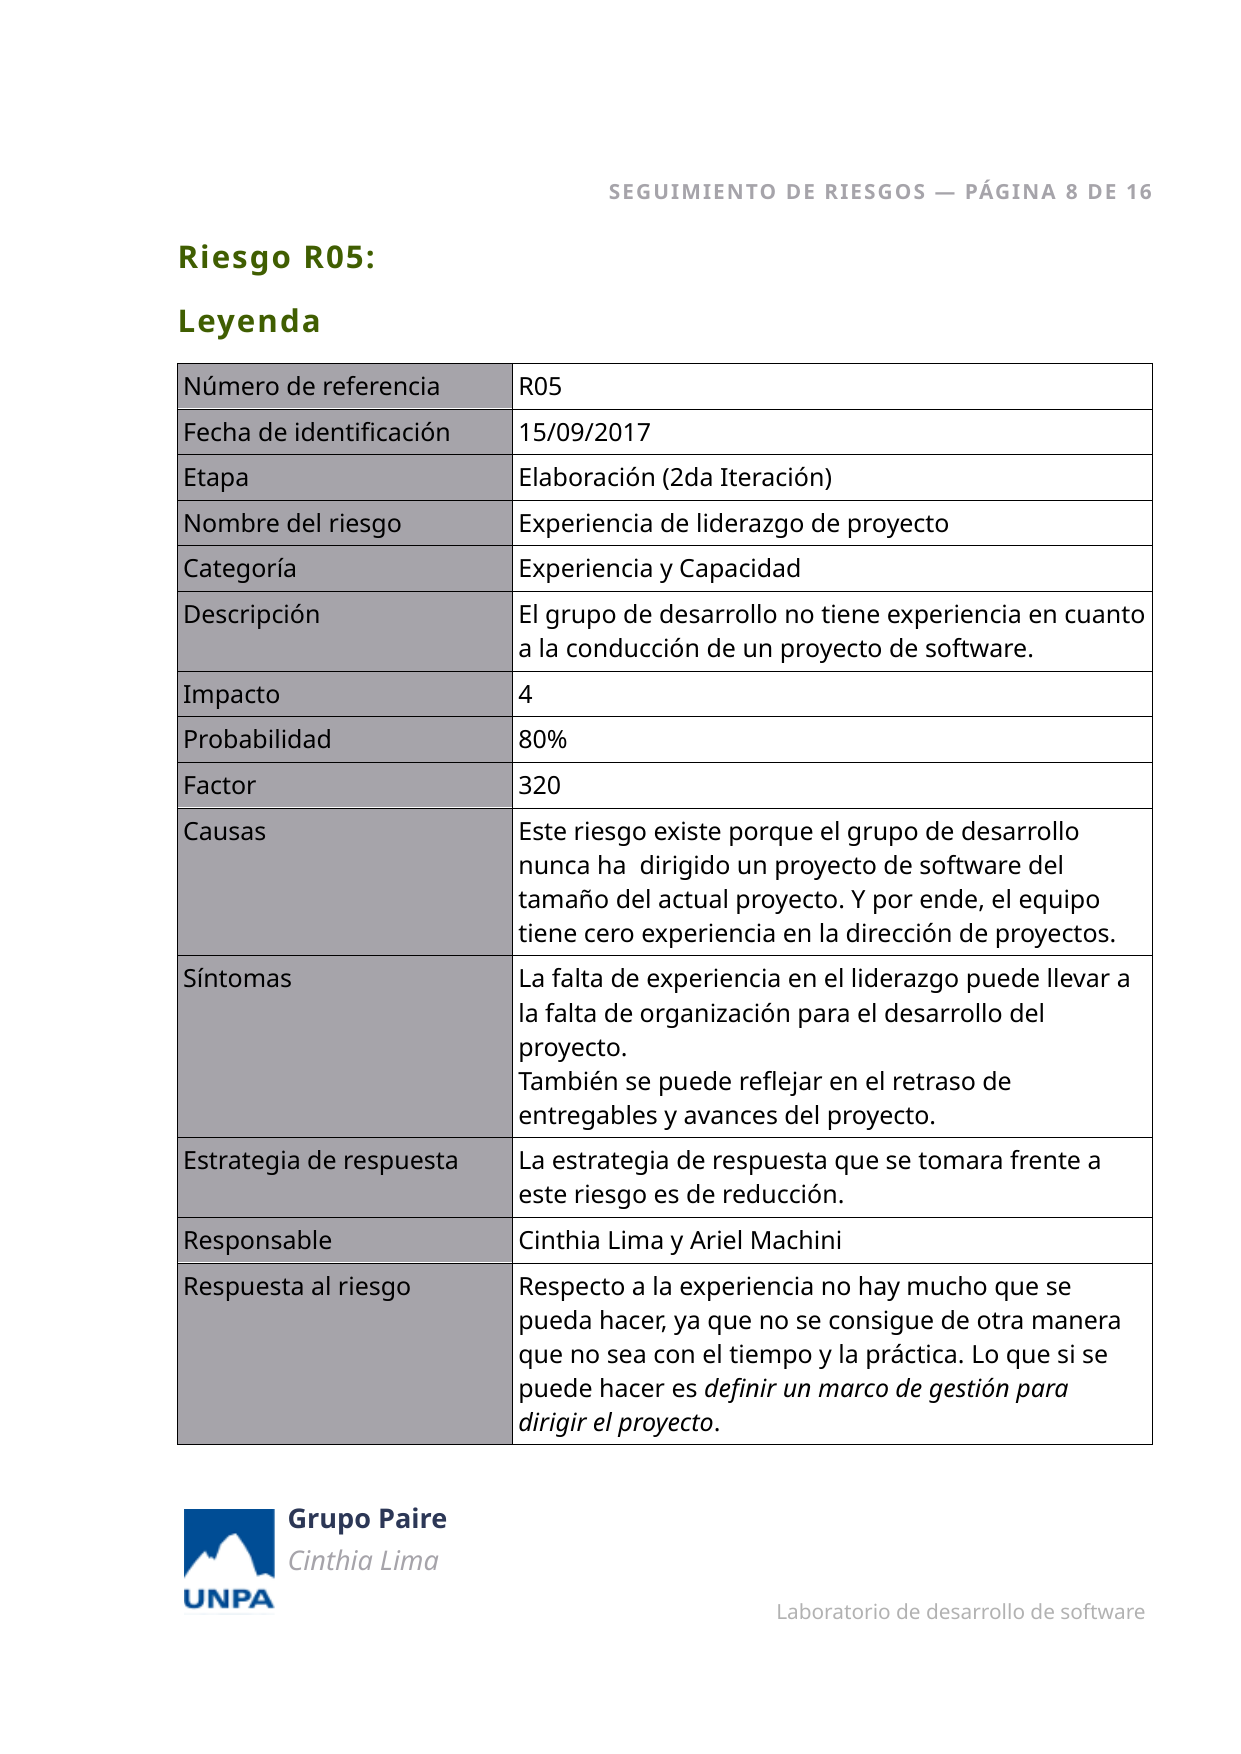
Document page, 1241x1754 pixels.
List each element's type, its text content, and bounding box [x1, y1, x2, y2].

table_cell Fecha de identificación [178, 410, 512, 454]
table_cell Estrategia de respuesta [178, 1138, 512, 1217]
table_cell Descripción [178, 592, 512, 671]
table_cell Síntomas [178, 956, 512, 1137]
picture [184, 1509, 275, 1615]
table_cell 80% [513, 717, 1152, 762]
table_cell Impacto [178, 672, 512, 716]
table_cell 320 [513, 763, 1152, 807]
table_cell Respecto a la experiencia no hay mucho que se pueda hacer, ya que no se consigue de otra manera que no sea con el tiempo y la práctica. Lo que si se puede hacer es definir un marco de gestión para dirigir el proyecto. [513, 1264, 1152, 1444]
table_cell Probabilidad [178, 717, 512, 762]
table_cell Nombre del riesgo [178, 501, 512, 545]
table_cell Elaboración (2da Iteración) [513, 455, 1152, 500]
table_cell Categoría [178, 546, 512, 591]
table_cell 4 [513, 672, 1152, 716]
table_cell La falta de experiencia en el liderazgo puede llevar a la falta de organización para el desarrollo del proyecto. También se puede reflejar en el retraso de entregables y avances del proyecto. [513, 956, 1152, 1137]
table_cell 15/09/2017 [513, 410, 1152, 454]
table_cell Factor [178, 763, 512, 807]
table_cell La estrategia de respuesta que se tomara frente a este riesgo es de reducción. [513, 1138, 1152, 1217]
table_cell Experiencia de liderazgo de proyecto [513, 501, 1152, 545]
table_cell Respuesta al riesgo [178, 1264, 512, 1444]
table_cell Etapa [178, 455, 512, 500]
table_cell Causas [178, 809, 512, 955]
text Riesgo R05: [177, 235, 1152, 278]
table_cell El grupo de desarrollo no tiene experiencia en cuanto a la conducción de un proyecto de software. [513, 592, 1152, 671]
text Leyenda [177, 299, 1152, 342]
table_header R05 [513, 364, 1152, 408]
table_cell Este riesgo existe porque el grupo de desarrollo nunca ha dirigido un proyecto de software del tamaño del actual proyecto. Y por ende, el equipo tiene cero experiencia en la dirección de proyectos. [513, 809, 1152, 955]
table_cell Cinthia Lima y Ariel Machini [513, 1218, 1152, 1262]
table_cell Responsable [178, 1218, 512, 1262]
table_cell Experiencia y Capacidad [513, 546, 1152, 591]
table_header Número de referencia [178, 364, 512, 408]
